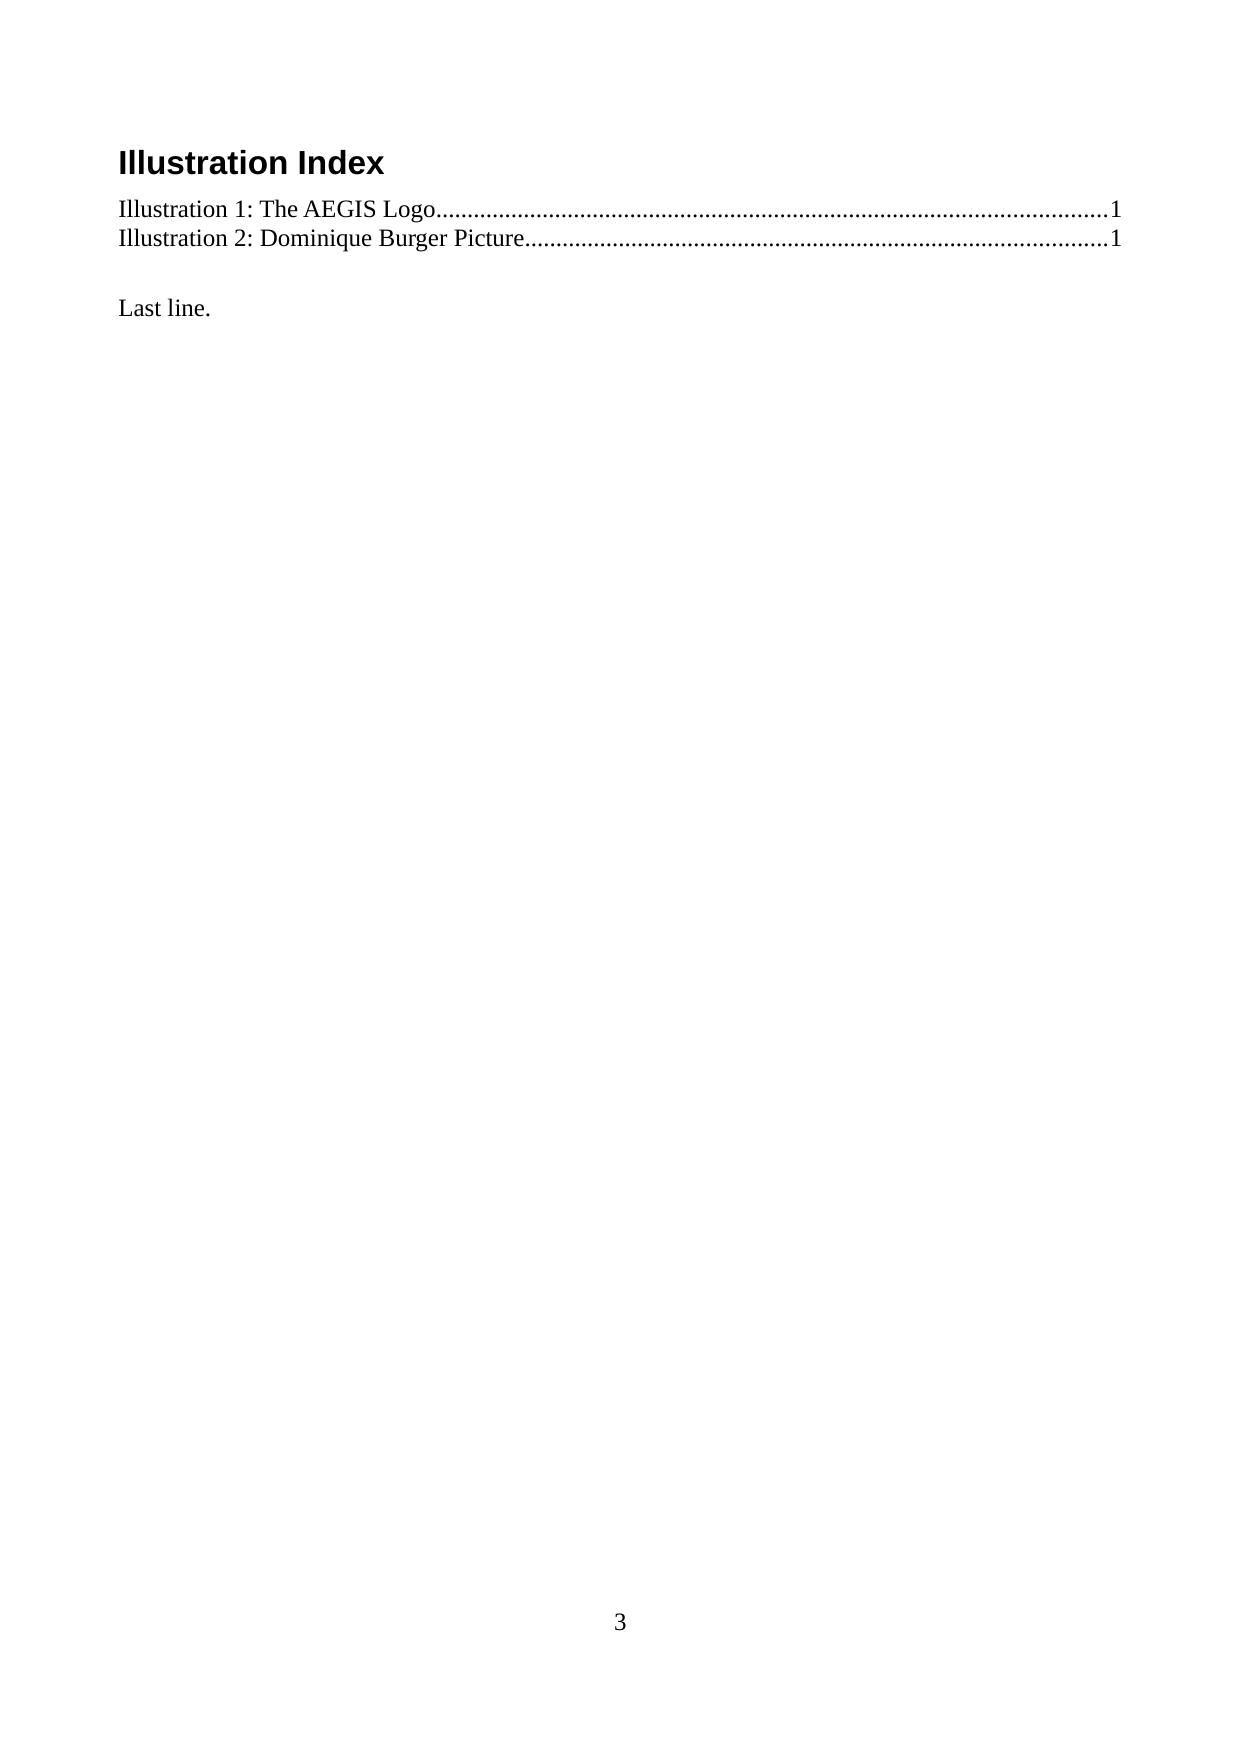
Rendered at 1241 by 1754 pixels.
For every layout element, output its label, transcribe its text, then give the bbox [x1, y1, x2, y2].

subtitle Illustration Index [118, 143, 1122, 182]
text Last line. [118, 293, 1122, 322]
text Illustration 1: The AEGIS Logo 1 [118, 194, 1122, 223]
text Illustration 2: Dominique Burger Picture 1 [118, 223, 1122, 252]
